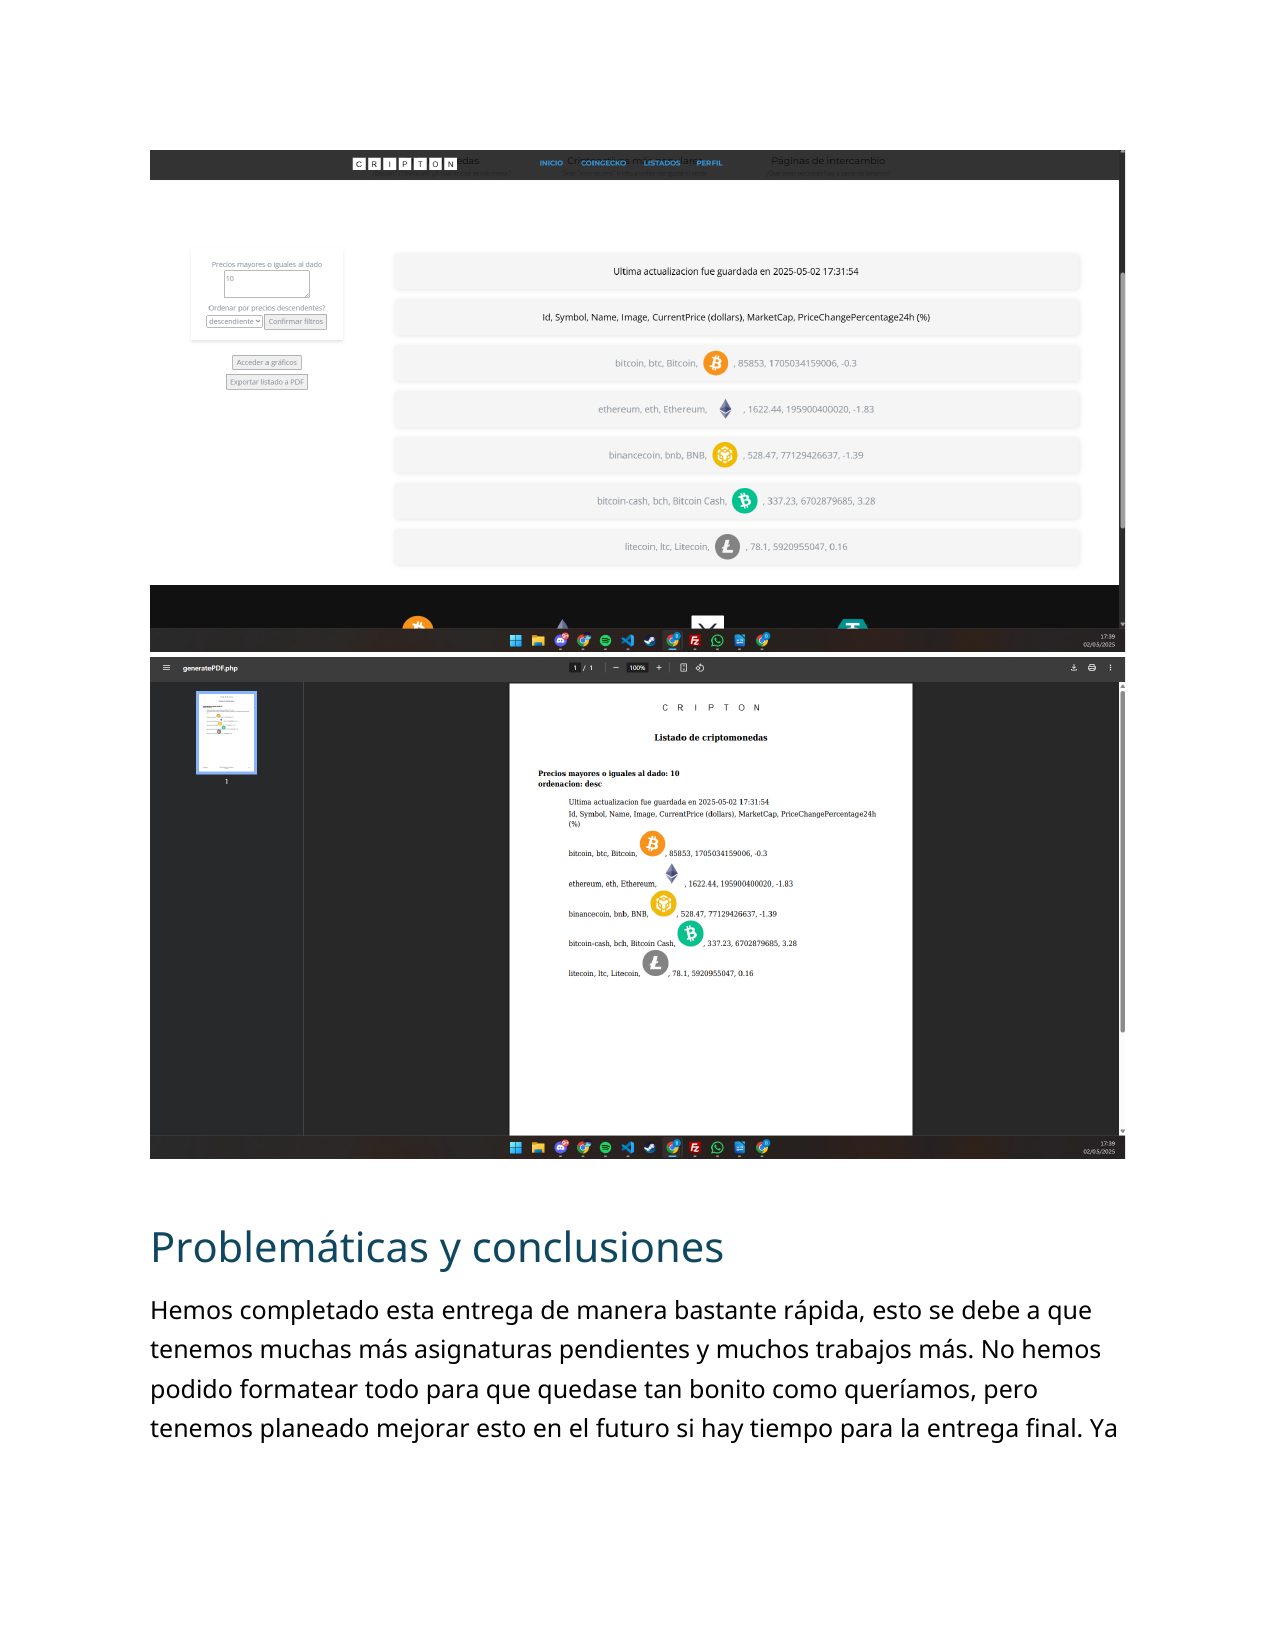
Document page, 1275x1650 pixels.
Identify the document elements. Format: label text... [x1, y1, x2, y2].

text Hemos completado esta entrega de manera bastante rápida, esto se debe a que tenemos muchas más asignaturas pendientes y muchos trabajos más. No hemos podido formatear todo para que quedase tan bonito como queríamos, pero tenemos planeado mejorar esto en el futuro si hay tiempo para la entrega final. Ya [150, 1292, 1125, 1445]
subtitle Problemáticas y conclusiones [150, 1218, 1125, 1275]
text [150, 652, 1125, 657]
